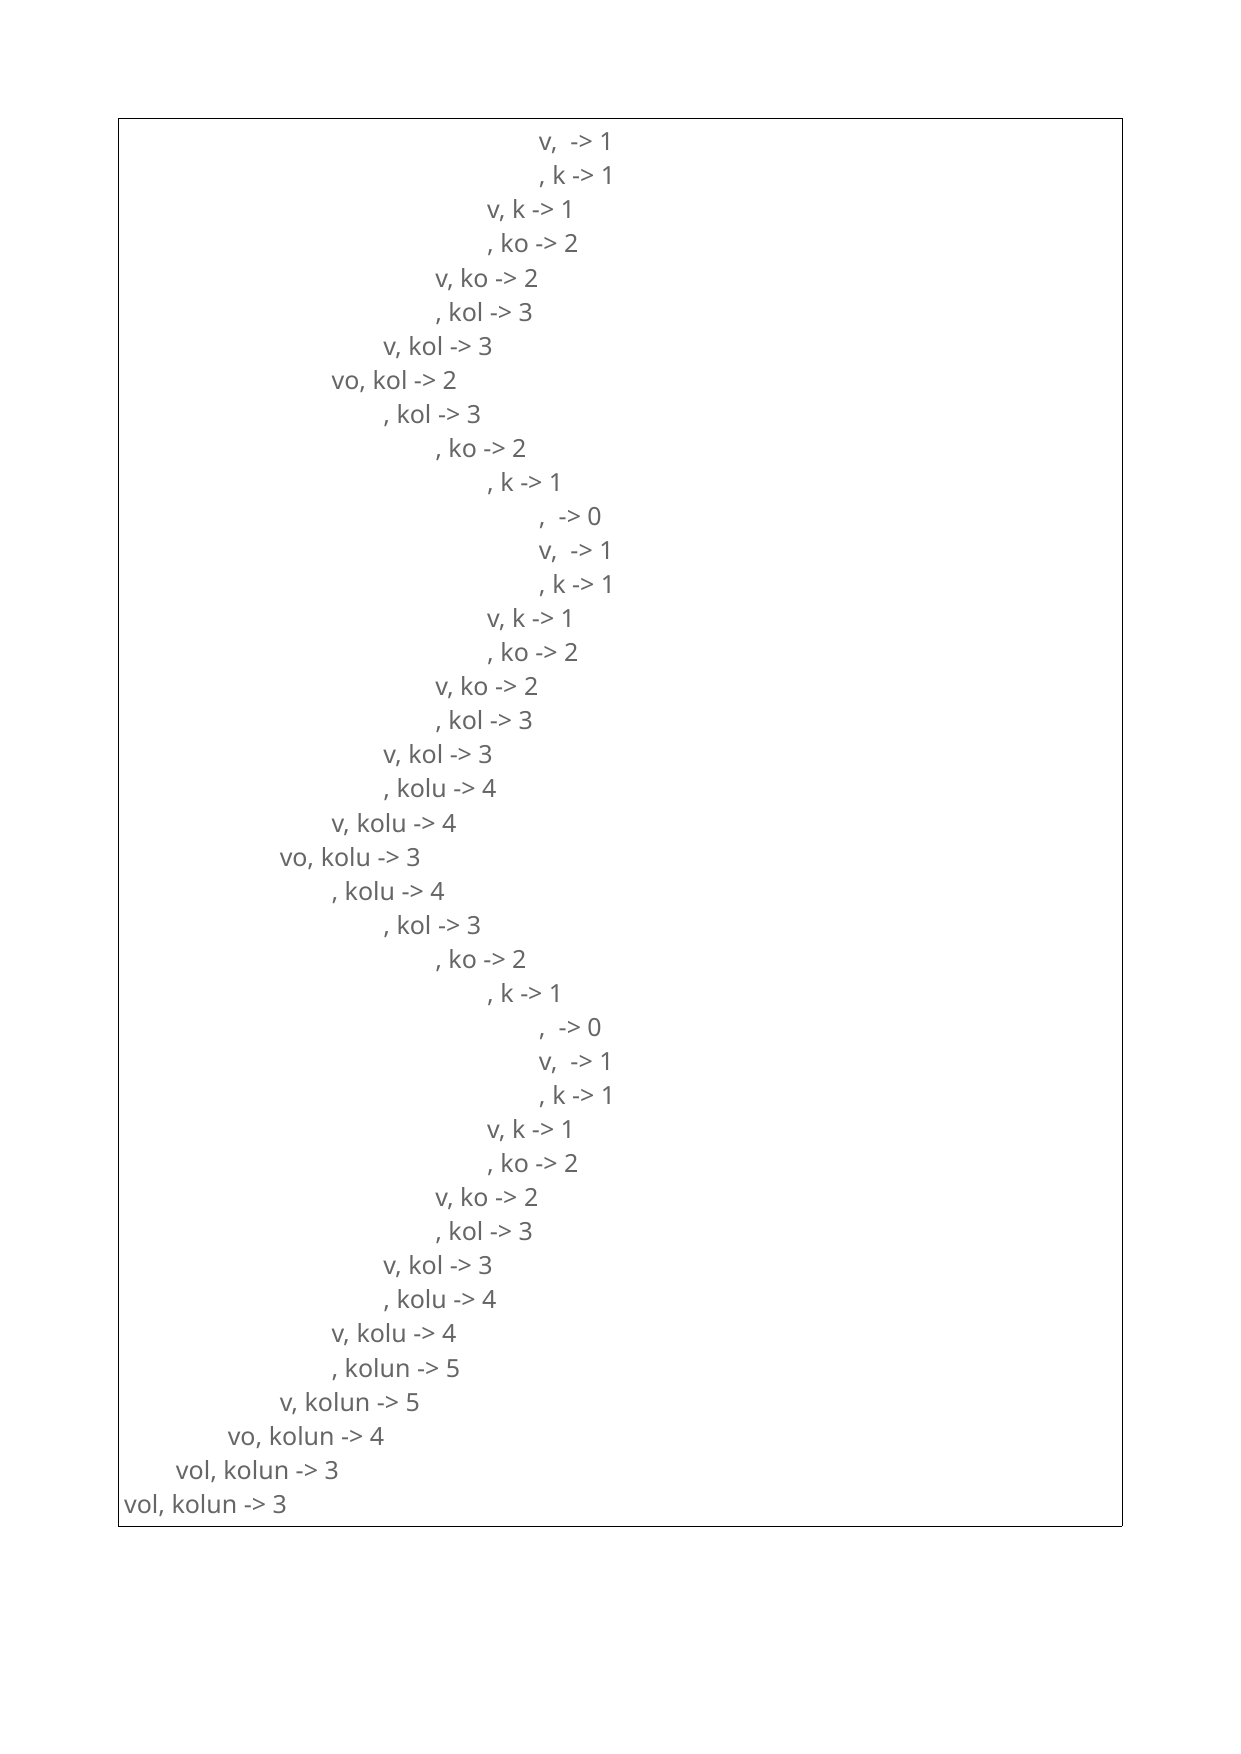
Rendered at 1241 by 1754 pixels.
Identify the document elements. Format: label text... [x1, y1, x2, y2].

table_header v, -> 1 , k -> 1 v, k -> 1 , ko -> 2 v, ko -> 2 , kol -> 3 v, kol -> 3 vo, kol -> 2 , kol -> 3 , ko -> 2 , k -> 1 , -> 0 v, -> 1 , k -> 1 v, k -> 1 , ko -> 2 v, ko -> 2 , kol -> 3 v, kol -> 3 , kolu -> 4 v, kolu -> 4 vo, kolu -> 3 , kolu -> 4 , kol -> 3 , ko -> 2 , k -> 1 , -> 0 v, -> 1 , k -> 1 v, k -> 1 , ko -> 2 v, ko -> 2 , kol -> 3 v, kol -> 3 , kolu -> 4 v, kolu -> 4 , kolun -> 5 v, kolun -> 5 vo, kolun -> 4 vol, kolun -> 3 vol, kolun -> 3 [119, 119, 1122, 1526]
